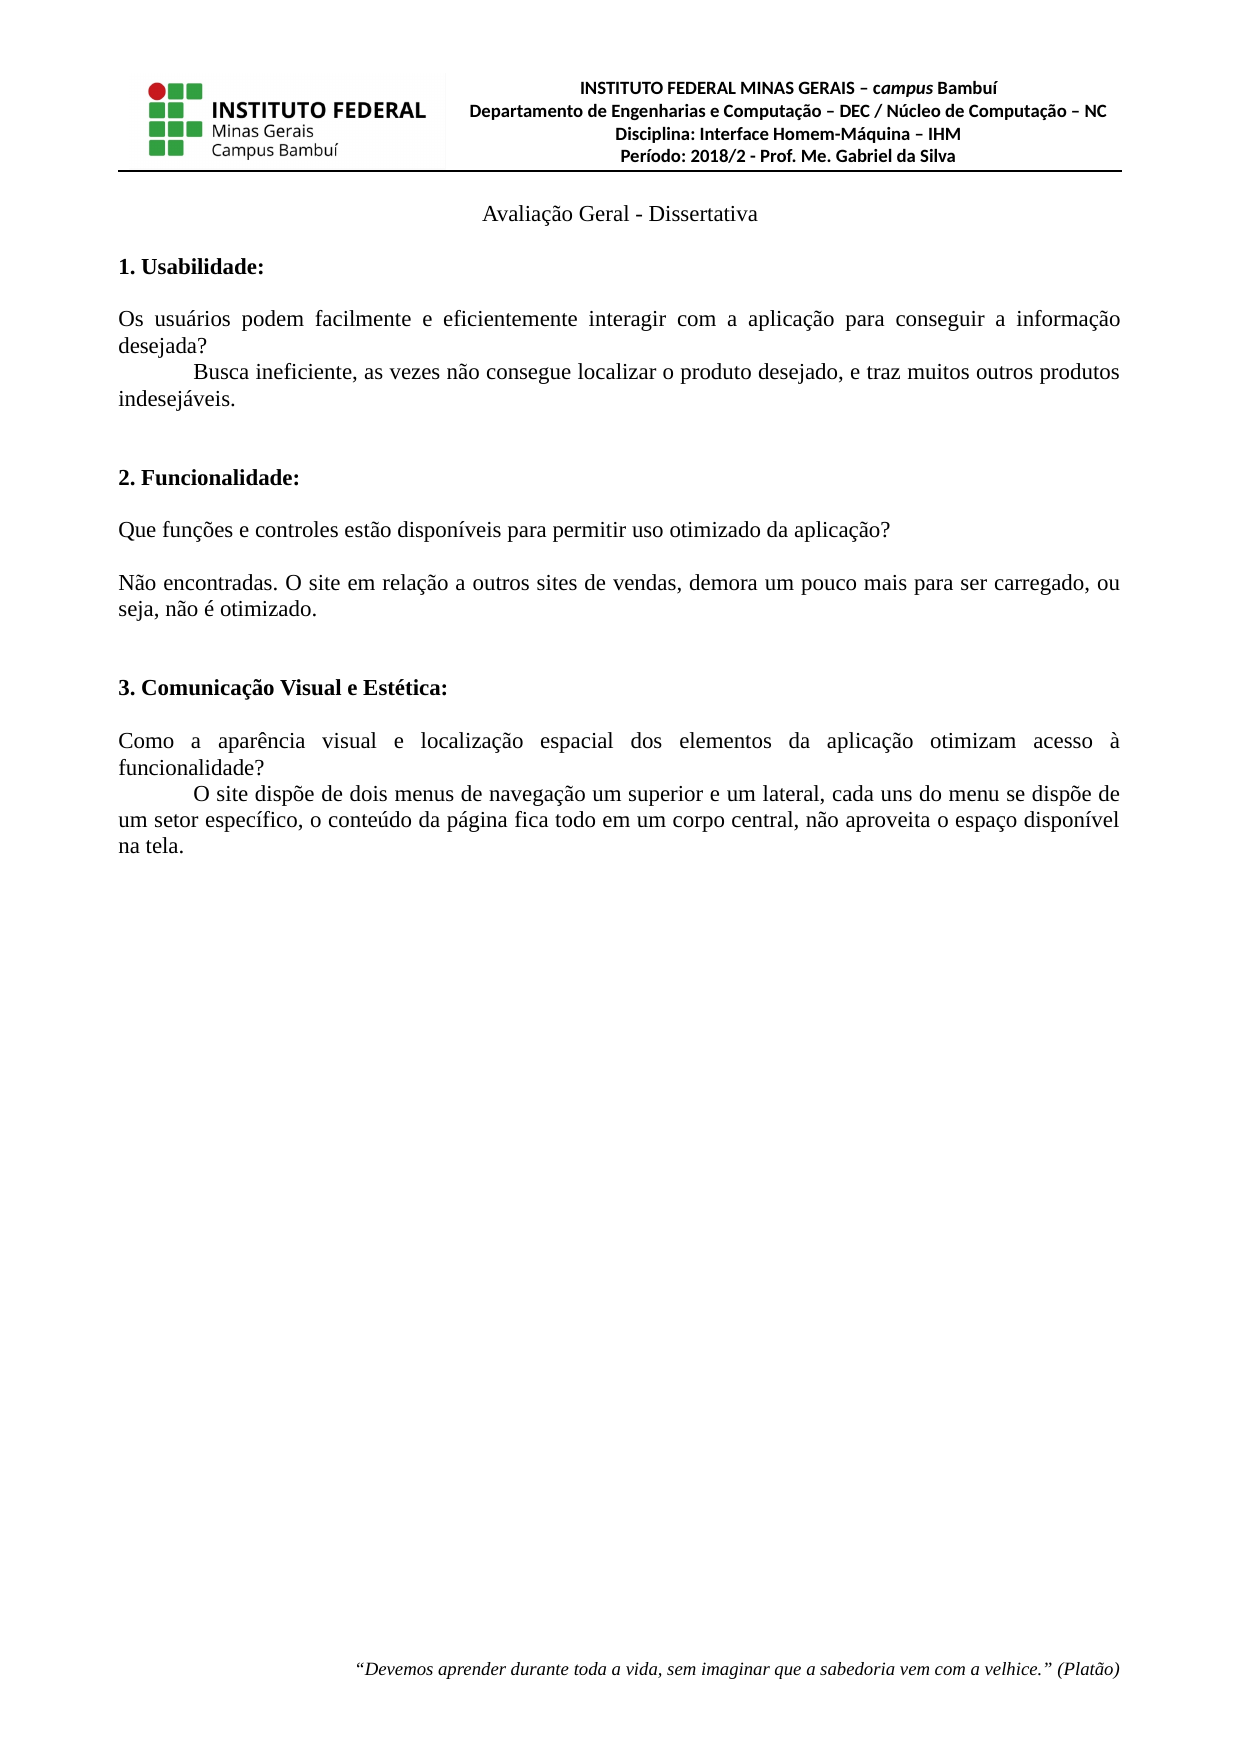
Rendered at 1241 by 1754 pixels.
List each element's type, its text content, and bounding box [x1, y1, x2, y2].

text Como a aparência visual e localização espacial dos elementos da aplicação otimizam acesso à funcionalidade? [118, 727, 1122, 780]
text 3. Comunicação Visual e Estética: [118, 674, 1122, 701]
text 2. Funcionalidade: [118, 464, 1122, 490]
text Que funções e controles estão disponíveis para permitir uso otimizado da aplicação? [118, 516, 1122, 543]
text Busca ineficiente, as vezes não consegue localizar o produto desejado, e traz muitos outros produtos indesejáveis. [118, 358, 1122, 411]
text Avaliação Geral - Dissertativa [118, 200, 1122, 226]
text Não encontradas. O site em relação a outros sites de vendas, demora um pouco mais para ser carregado, ou seja, não é otimizado. [118, 569, 1122, 622]
text Os usuários podem facilmente e eficientemente interagir com a aplicação para conseguir a informação desejada? [118, 306, 1122, 358]
text 1. Usabilidade: [118, 253, 1122, 279]
text O site dispõe de dois menus de navegação um superior e um lateral, cada uns do menu se dispõe de um setor específico, o conteúdo da página fica todo em um corpo central, não aproveita o espaço disponível na tela. [118, 780, 1122, 859]
